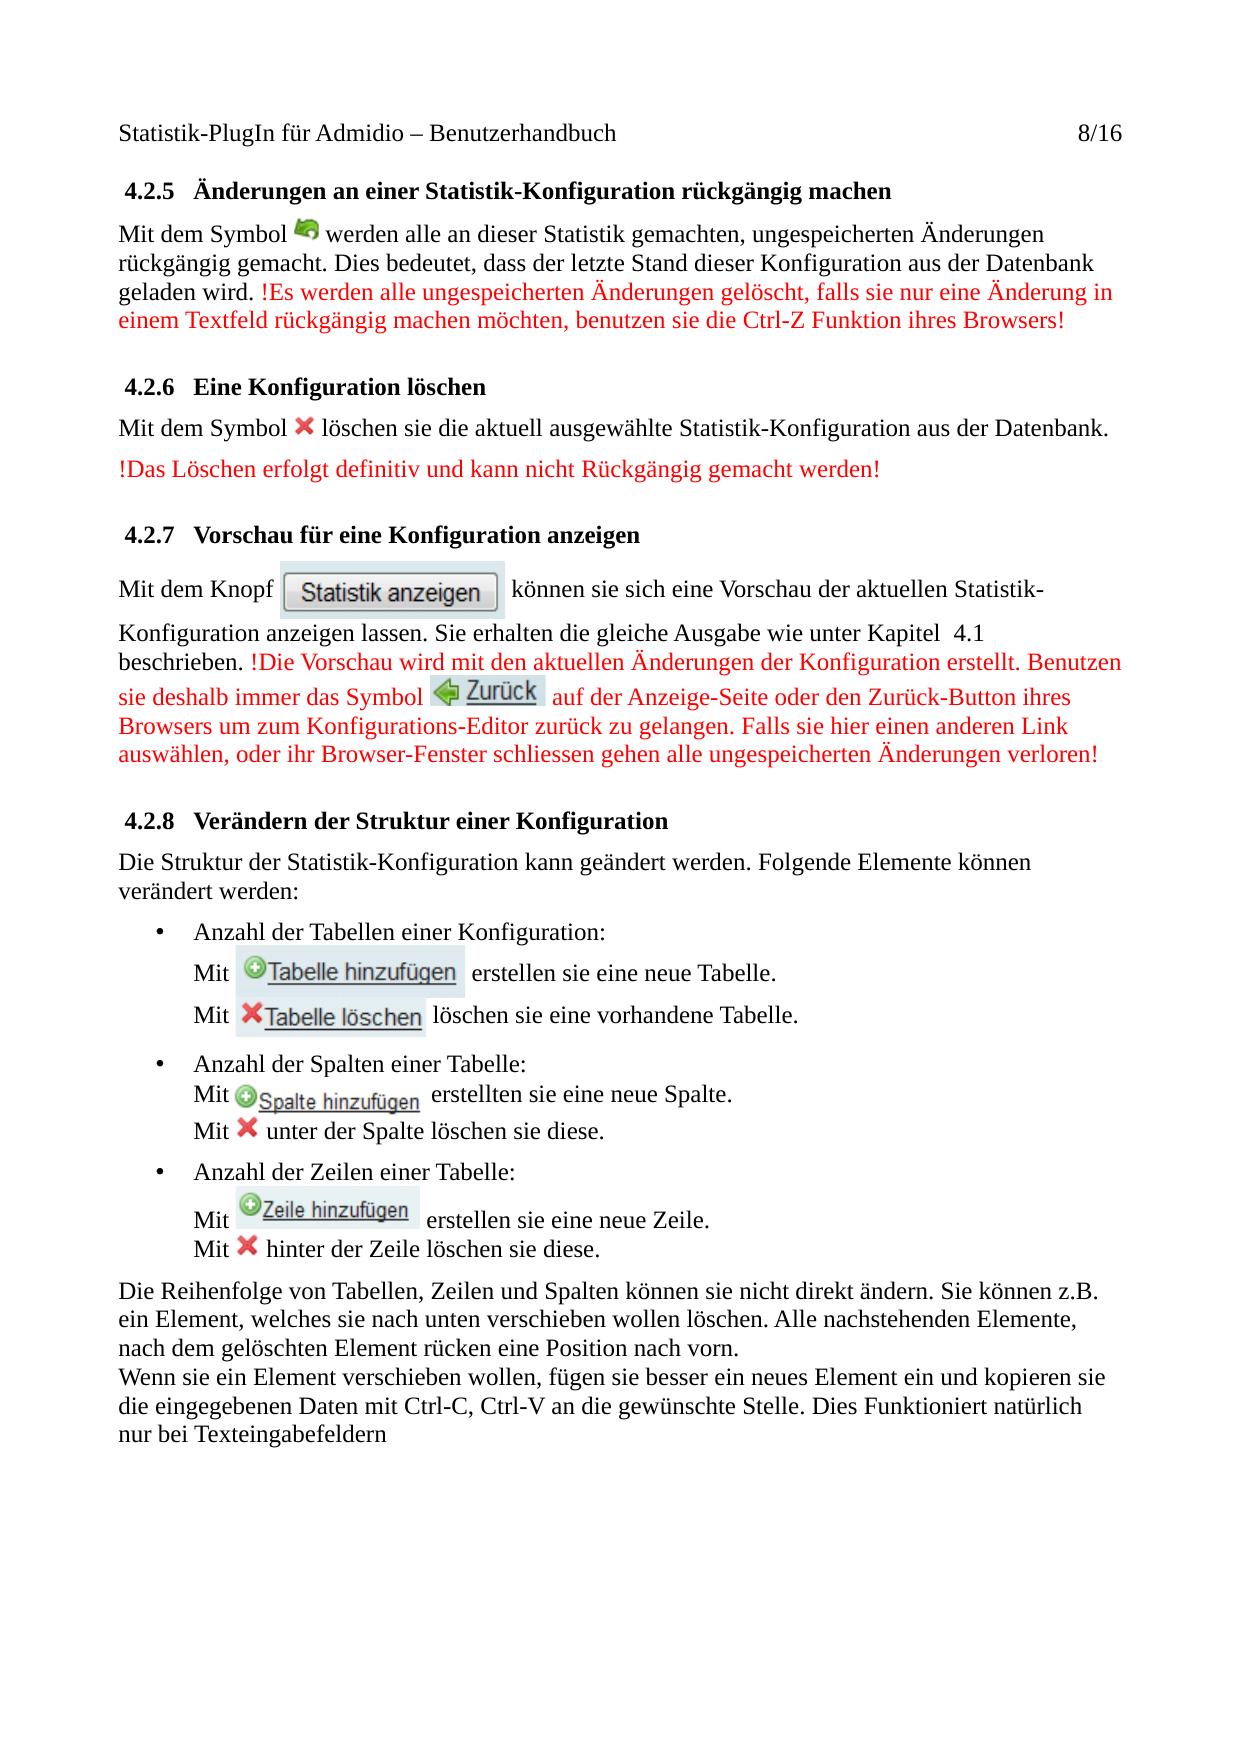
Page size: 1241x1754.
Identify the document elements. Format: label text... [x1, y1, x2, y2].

picture [235, 1233, 260, 1258]
text Die Reihenfolge von Tabellen, Zeilen und Spalten können sie nicht direkt ändern. Sie können z.B. ein Element, welches sie nach unten verschieben wollen löschen. Alle nachstehenden Elemente, nach dem gelöschten Element rücken eine Position nach vorn. Wenn sie ein Element verschieben wollen, fügen sie besser ein neues Element ein und kopieren sie die eingegebenen Daten mit Ctrl-C, Ctrl-V an die gewünschte Stelle. Dies Funktioniert natürlich nur bei Texteingabefeldern [118, 1276, 1122, 1448]
text !Das Löschen erfolgt definitiv und kann nicht Rückgängig gemacht werden! [118, 454, 1122, 483]
picture [235, 945, 466, 1037]
text Mit dem Symbol werden alle an dieser Statistik gemachten, ungespeicherten Änderungen rückgängig gemacht. Dies bedeutet, dass der letzte Stand dieser Konfiguration aus der Datenbank geladen wird. !Es werden alle ungespeicherten Änderungen gelöscht, falls sie nur eine Änderung in einem Textfeld rückgängig machen möchten, benutzen sie die Ctrl-Z Funktion ihres Browsers! [118, 218, 1122, 334]
picture [293, 217, 319, 243]
subtitle Eine Konfiguration löschen [118, 372, 1122, 401]
text Die Struktur der Statistik-Konfiguration kann geändert werden. Folgende Elemente können verändert werden: [118, 847, 1122, 904]
list Anzahl der Spalten einer Tabelle: Mit erstellten sie eine neue Spalte. Mit unter der Spalte löschen sie diese. [156, 1049, 1122, 1145]
list Anzahl der Tabellen einer Konfiguration: Mit erstellen sie eine neue Tabelle. Mit löschen sie eine vorhandene Tabelle. [156, 917, 1122, 1036]
picture [293, 415, 315, 437]
text Mit dem Knopf können sie sich eine Vorschau der aktuellen Statistik-Konfiguration anzeigen lassen. Sie erhalten die gleiche Ausgabe wie unter Kapitel 4.1 beschrieben. !Die Vorschau wird mit den aktuellen Änderungen der Konfiguration erstellt. Benutzen sie deshalb immer das Symbol auf der Anzeige-Seite oder den Zurück-Button ihres Browsers um zum Konfigurations-Editor zurück zu gelangen. Falls sie hier einen anderen Link auswählen, oder ihr Browser-Fenster schliessen gehen alle ungespeicherten Änderungen verloren! [118, 562, 1122, 768]
subtitle Änderungen an einer Statistik-Konfiguration rückgängig machen [118, 176, 1122, 205]
subtitle Verändern der Struktur einer Konfiguration [118, 806, 1122, 834]
picture [235, 1186, 420, 1229]
picture [229, 1077, 425, 1140]
list Anzahl der Zeilen einer Tabelle: Mit erstellen sie eine neue Zeile. Mit hinter der Zeile löschen sie diese. [156, 1157, 1122, 1263]
subtitle Vorschau für eine Konfiguration anzeigen [118, 521, 1122, 549]
text Mit dem Symbol löschen sie die aktuell ausgewählte Statistik-Konfiguration aus der Datenbank. [118, 413, 1122, 442]
